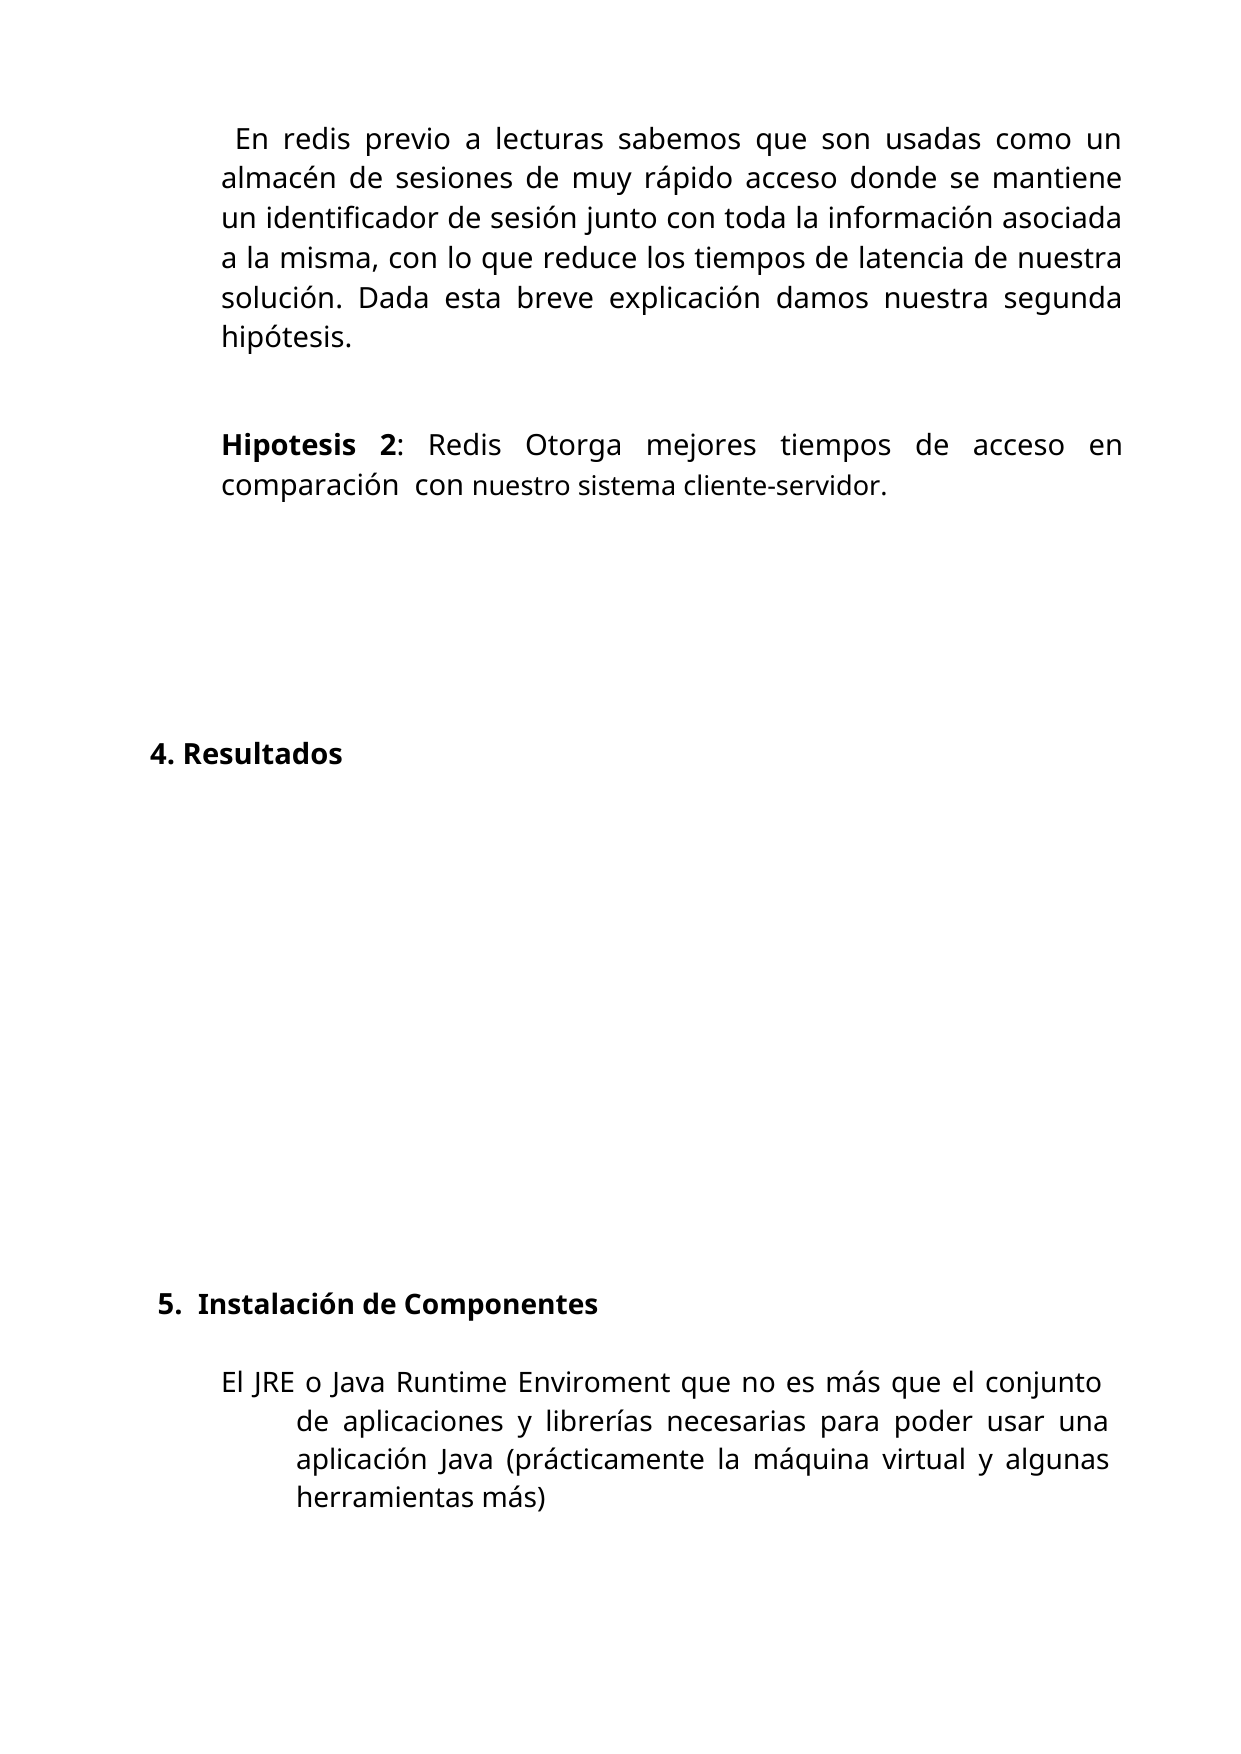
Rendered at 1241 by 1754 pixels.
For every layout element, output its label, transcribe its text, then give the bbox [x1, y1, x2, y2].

text En redis previo a lecturas sabemos que son usadas como un almacén de sesiones de muy rápido acceso donde se mantiene un identificador de sesión junto con toda la información asociada a la misma, con lo que reduce los tiempos de latencia de nuestra solución. Dada esta breve explicación damos nuestra segunda hipótesis. [221, 118, 1123, 356]
text El JRE o Java Runtime Enviroment que no es más que el conjunto de aplicaciones y librerías necesarias para poder usar una aplicación Java (prácticamente la máquina virtual y algunas herramientas más) [221, 1363, 1123, 1516]
text Hipotesis 2: Redis Otorga mejores tiempos de acceso en comparación con nuestro sistema cliente-servidor. [221, 424, 1123, 504]
text 4. Resultados [150, 733, 1123, 773]
text 5. Instalación de Componentes [150, 1283, 1123, 1323]
